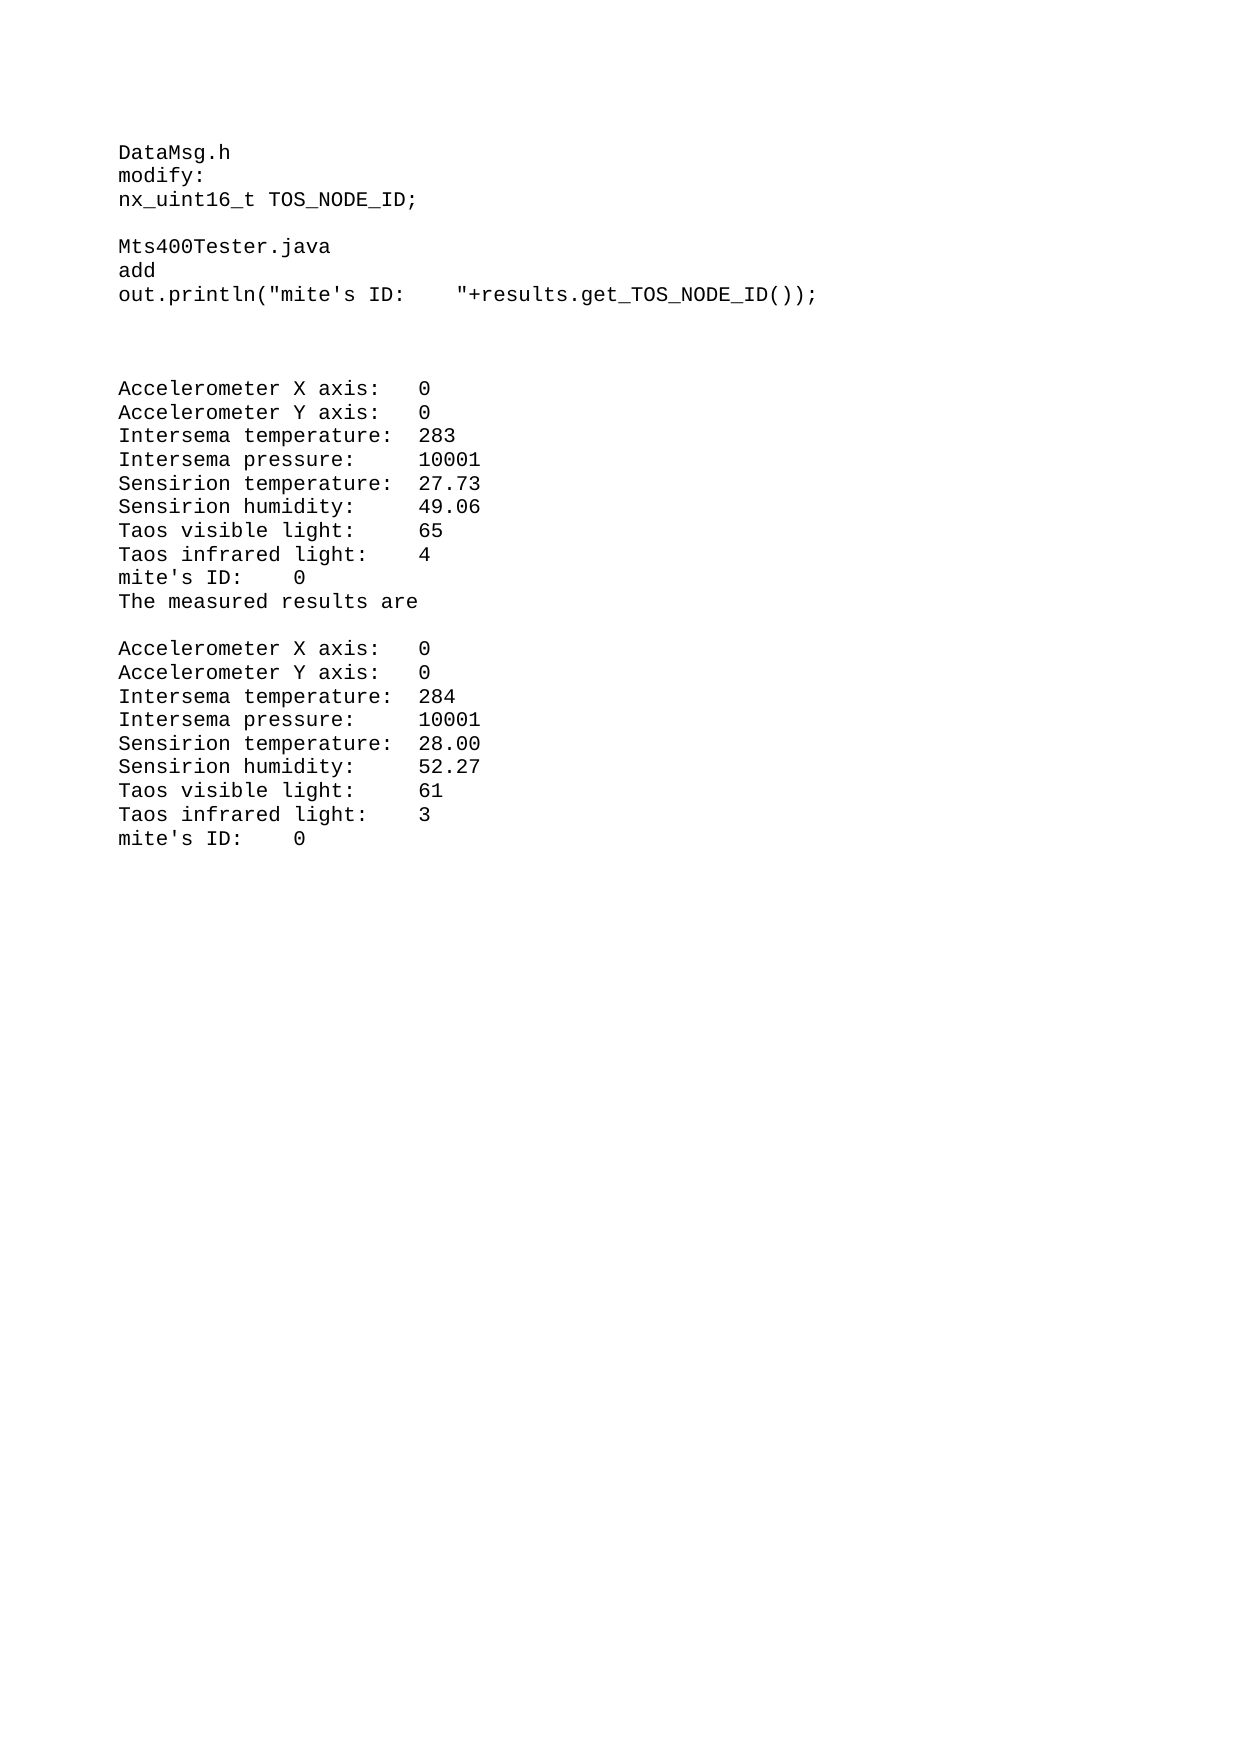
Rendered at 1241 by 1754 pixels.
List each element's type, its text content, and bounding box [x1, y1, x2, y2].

text Taos visible light: 61 [118, 780, 1122, 804]
text mite's ID: 0 [118, 567, 1122, 591]
text Sensirion temperature: 28.00 [118, 733, 1122, 757]
text Mts400Tester.java [118, 236, 1122, 260]
text Intersema pressure: 10001 [118, 709, 1122, 733]
text modify: [118, 165, 1122, 189]
text Sensirion temperature: 27.73 [118, 473, 1122, 496]
text Intersema temperature: 284 [118, 686, 1122, 709]
text Accelerometer Y axis: 0 [118, 402, 1122, 426]
text add [118, 260, 1122, 284]
text Taos visible light: 65 [118, 520, 1122, 544]
text Accelerometer X axis: 0 [118, 378, 1122, 402]
text Accelerometer X axis: 0 [118, 638, 1122, 662]
text Accelerometer Y axis: 0 [118, 662, 1122, 686]
text Taos infrared light: 4 [118, 544, 1122, 567]
text The measured results are [118, 591, 1122, 615]
text Sensirion humidity: 52.27 [118, 757, 1122, 780]
text out.println("mite's ID: "+results.get_TOS_NODE_ID()); [118, 284, 1122, 307]
text nx_uint16_t TOS_NODE_ID; [118, 189, 1122, 213]
text Taos infrared light: 3 [118, 804, 1122, 827]
text Intersema temperature: 283 [118, 426, 1122, 449]
text mite's ID: 0 [118, 827, 1122, 851]
text DataMsg.h [118, 142, 1122, 165]
text Sensirion humidity: 49.06 [118, 496, 1122, 520]
text Intersema pressure: 10001 [118, 449, 1122, 473]
